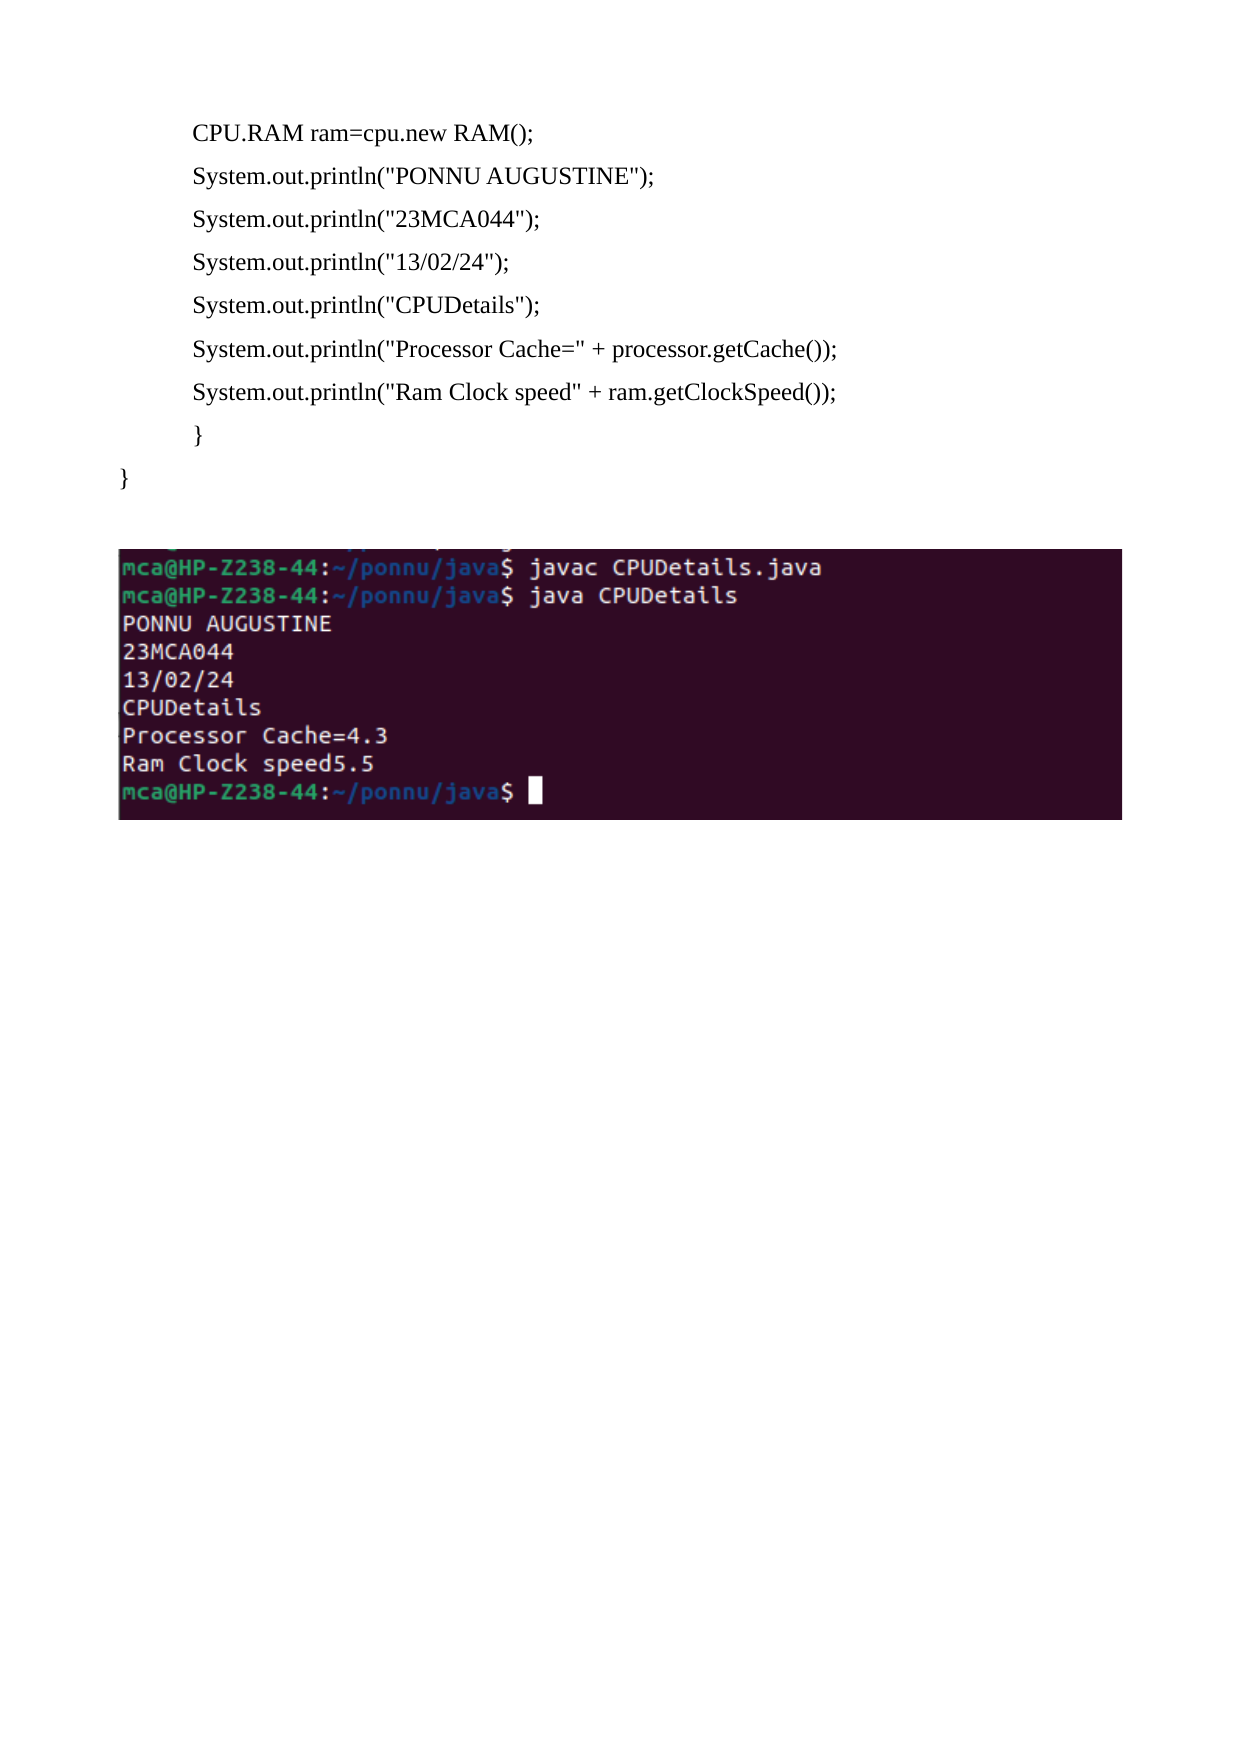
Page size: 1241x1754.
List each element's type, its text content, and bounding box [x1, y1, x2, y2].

text System.out.println("13/02/24"); [118, 247, 1122, 276]
picture [118, 549, 1123, 820]
text System.out.println("Ram Clock speed" + ram.getClockSpeed()); [118, 377, 1122, 406]
text System.out.println("23MCA044"); [118, 204, 1122, 233]
text } [118, 420, 1122, 449]
text System.out.println("PONNU AUGUSTINE"); [118, 161, 1122, 190]
text } [118, 463, 1122, 492]
text System.out.println("Processor Cache=" + processor.getCache()); [118, 334, 1122, 362]
text CPU.RAM ram=cpu.new RAM(); [118, 118, 1122, 147]
text System.out.println("CPUDetails"); [118, 291, 1122, 319]
